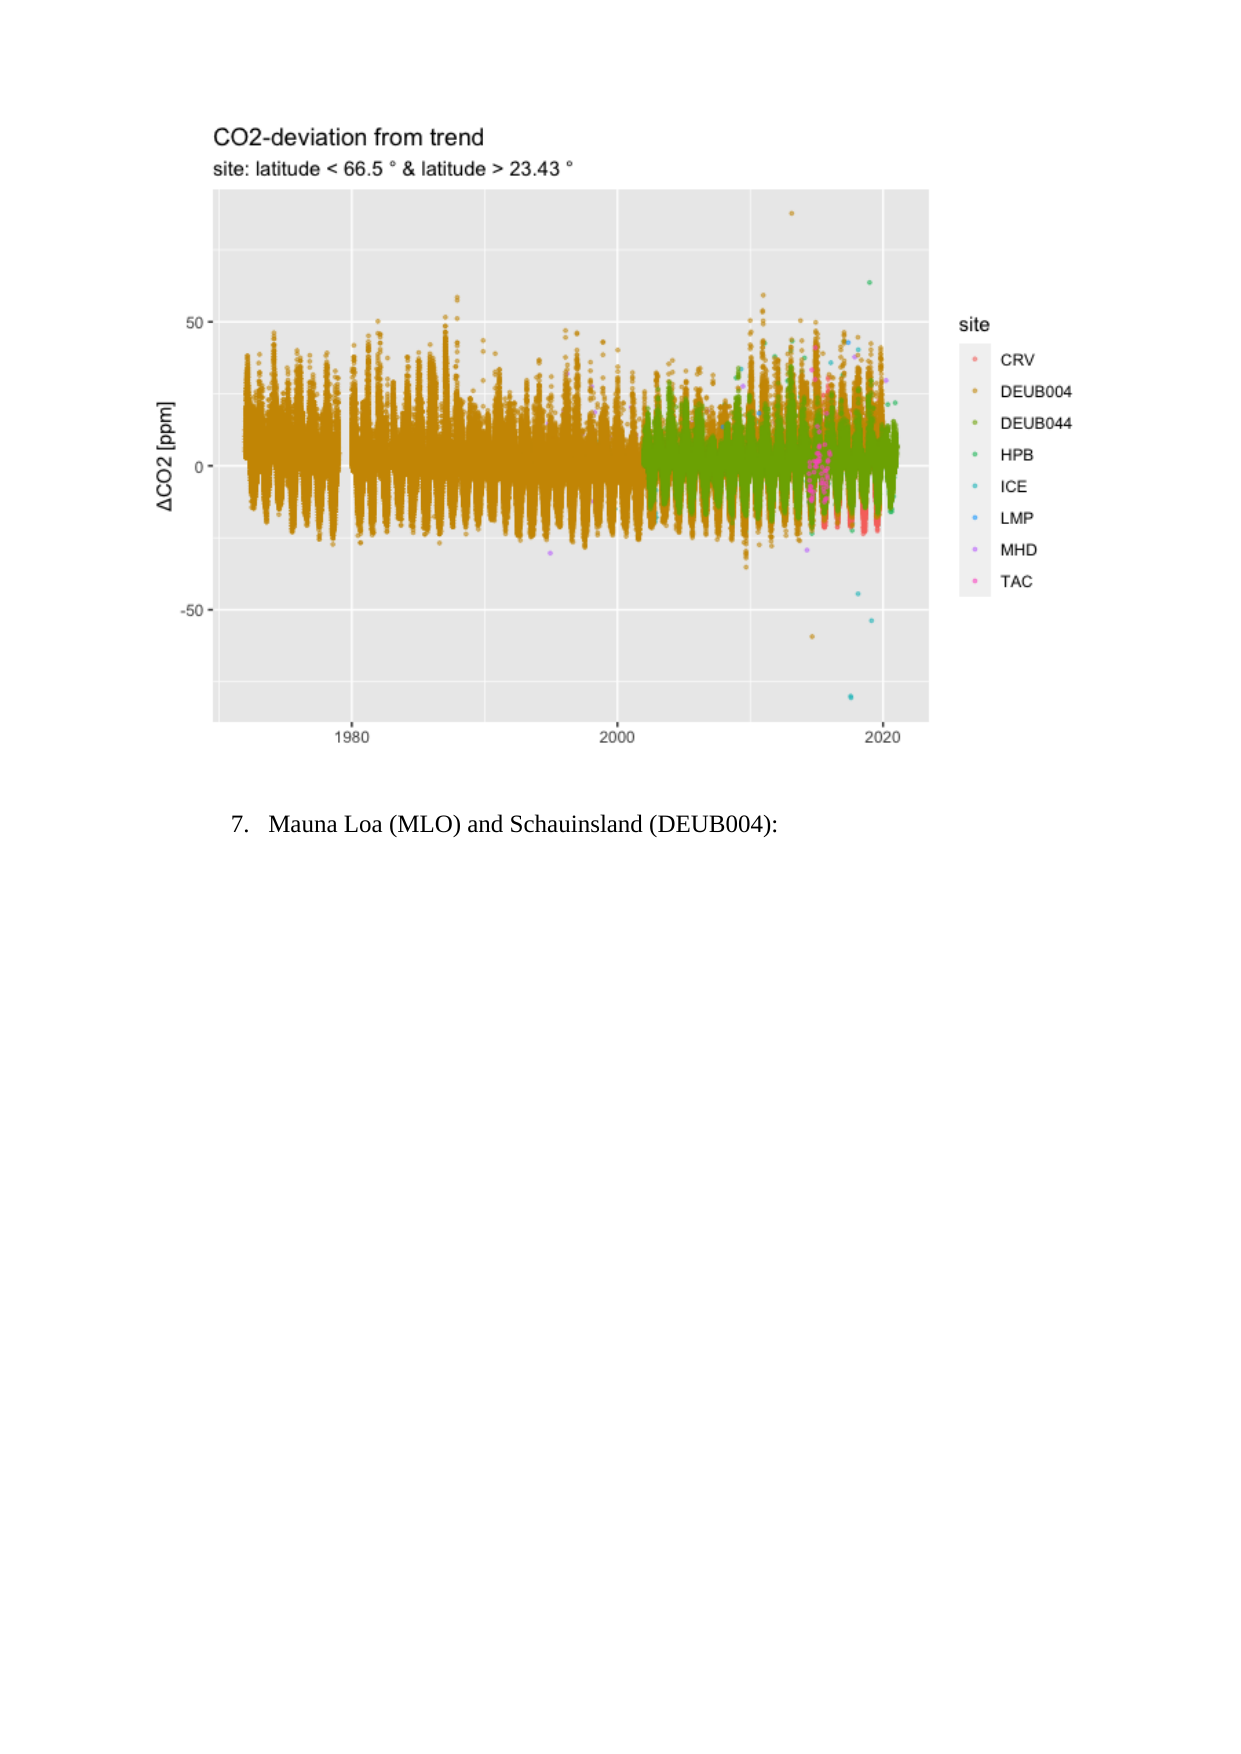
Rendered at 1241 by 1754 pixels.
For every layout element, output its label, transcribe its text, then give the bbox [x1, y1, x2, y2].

picture [147, 118, 1093, 780]
list Mauna Loa (MLO) and Schauinsland (DEUB004): [231, 809, 1122, 837]
